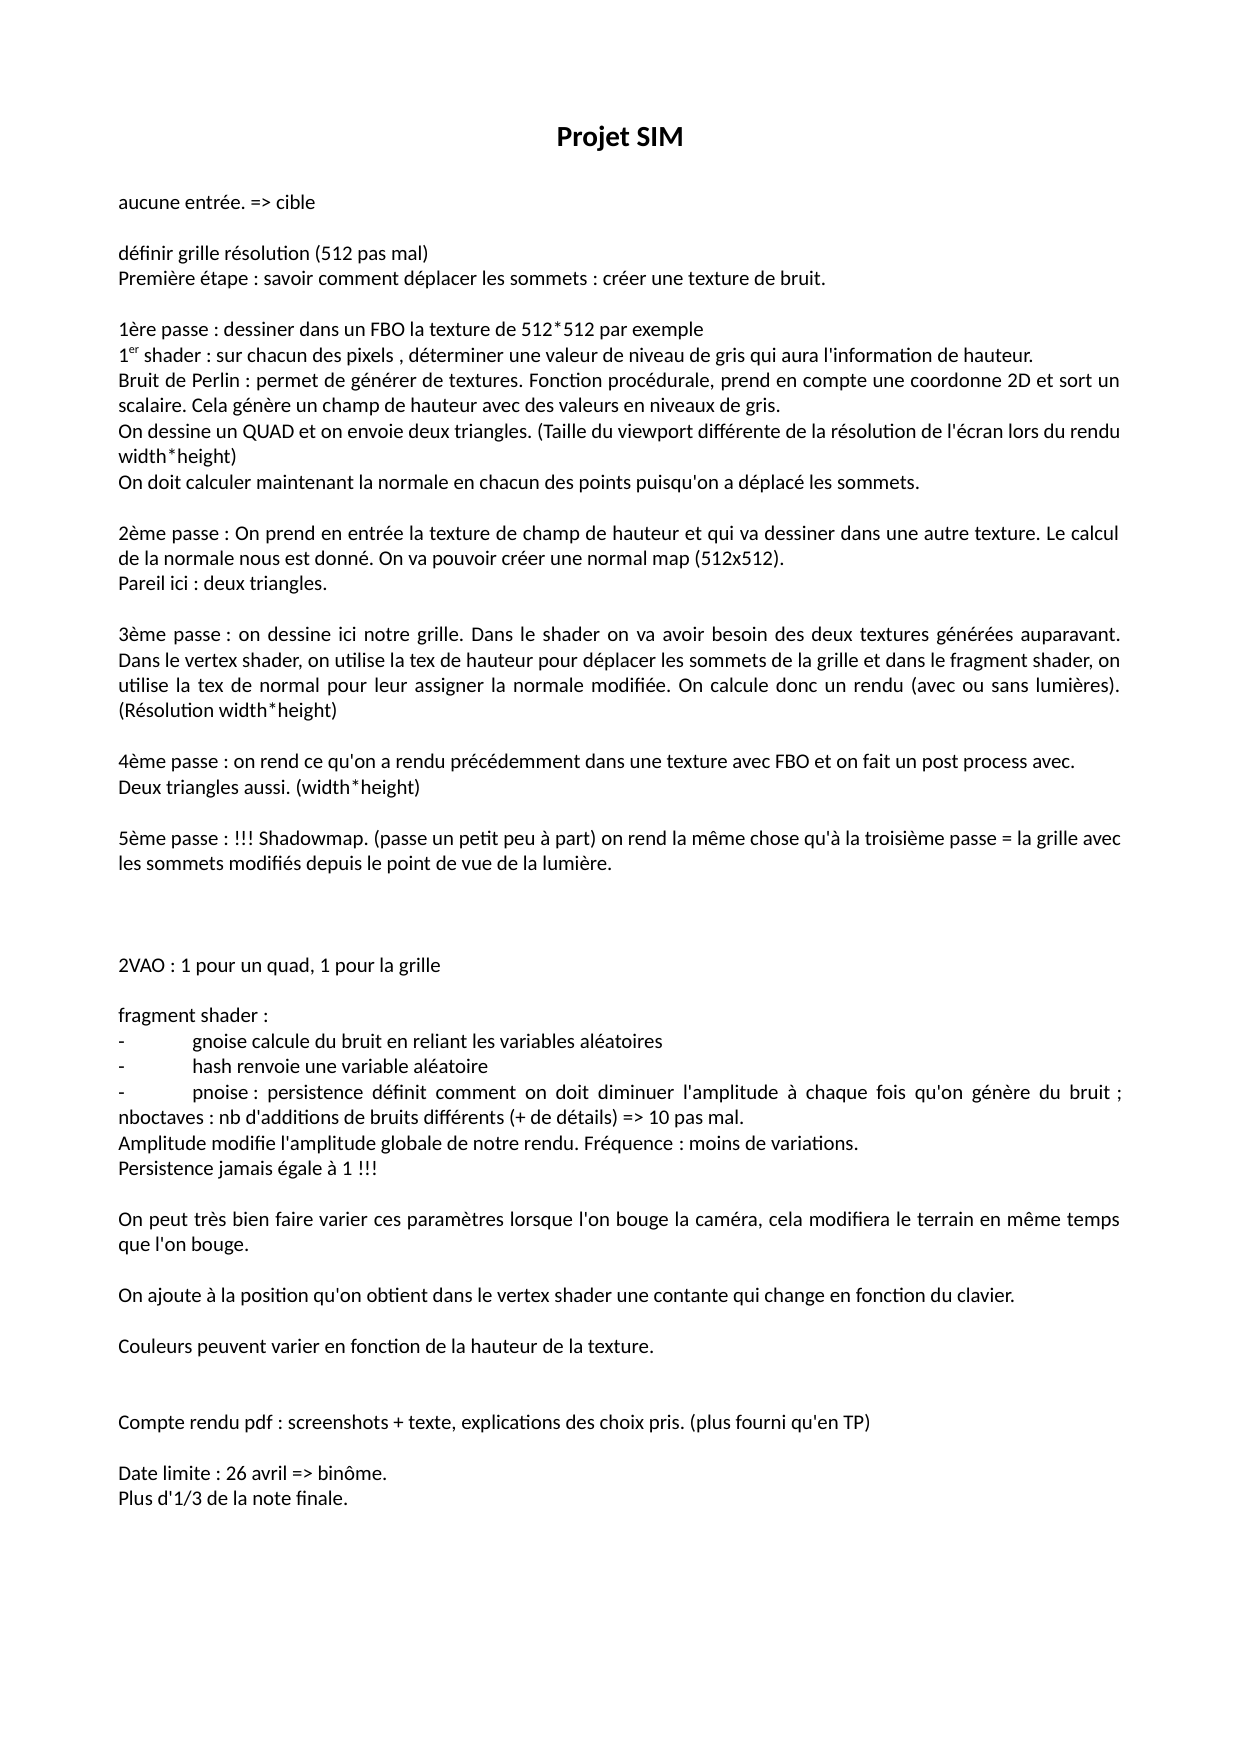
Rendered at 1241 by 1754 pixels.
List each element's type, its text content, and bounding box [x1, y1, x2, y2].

text Amplitude modifie l'amplitude globale de notre rendu. Fréquence : moins de variations. [118, 1130, 1122, 1155]
text 1er shader : sur chacun des pixels , déterminer une valeur de niveau de gris qui aura l'information de hauteur. [118, 342, 1122, 367]
text 2VAO : 1 pour un quad, 1 pour la grille [118, 952, 1122, 977]
text Pareil ici : deux triangles. [118, 571, 1122, 596]
text Deux triangles aussi. (width*height) [118, 774, 1122, 799]
text Couleurs peuvent varier en fonction de la hauteur de la texture. [118, 1333, 1122, 1358]
text Date limite : 26 avril => binôme. [118, 1460, 1122, 1486]
text - hash renvoie une variable aléatoire [118, 1053, 1122, 1079]
text On dessine un QUAD et on envoie deux triangles. (Taille du viewport différente de la résolution de l'écran lors du rendu width*height) [118, 418, 1122, 469]
text aucune entrée. => cible [118, 189, 1122, 215]
text 1ère passe : dessiner dans un FBO la texture de 512*512 par exemple [118, 316, 1122, 342]
text Persistence jamais égale à 1 !!! [118, 1155, 1122, 1181]
text On peut très bien faire varier ces paramètres lorsque l'on bouge la caméra, cela modifiera le terrain en même temps que l'on bouge. [118, 1206, 1122, 1257]
text définir grille résolution (512 pas mal) [118, 240, 1122, 266]
text 4ème passe : on rend ce qu'on a rendu précédemment dans une texture avec FBO et on fait un post process avec. [118, 748, 1122, 774]
text Compte rendu pdf : screenshots + texte, explications des choix pris. (plus fourni qu'en TP) [118, 1409, 1122, 1435]
text On doit calculer maintenant la normale en chacun des points puisqu'on a déplacé les sommets. [118, 469, 1122, 494]
text 3ème passe : on dessine ici notre grille. Dans le shader on va avoir besoin des deux textures générées auparavant. Dans le vertex shader, on utilise la tex de hauteur pour déplacer les sommets de la grille et dans le fragment shader, on utilise la tex de normal pour leur assigner la normale modifiée. On calcule donc un rendu (avec ou sans lumières). (Résolution width*height) [118, 621, 1122, 723]
text - pnoise : persistence définit comment on doit diminuer l'amplitude à chaque fois qu'on génère du bruit ; nboctaves : nb d'additions de bruits différents (+ de détails) => 10 pas mal. [118, 1079, 1122, 1130]
text 5ème passe : !!! Shadowmap. (passe un petit peu à part) on rend la même chose qu'à la troisième passe = la grille avec les sommets modifiés depuis le point de vue de la lumière. [118, 825, 1122, 876]
text Projet SIM [118, 118, 1122, 154]
text Plus d'1/3 de la note finale. [118, 1486, 1122, 1511]
text Bruit de Perlin : permet de générer de textures. Fonction procédurale, prend en compte une coordonne 2D et sort un scalaire. Cela génère un champ de hauteur avec des valeurs en niveaux de gris. [118, 367, 1122, 418]
text Première étape : savoir comment déplacer les sommets : créer une texture de bruit. [118, 266, 1122, 291]
text On ajoute à la position qu'on obtient dans le vertex shader une contante qui change en fonction du clavier. [118, 1282, 1122, 1308]
text fragment shader : [118, 1003, 1122, 1028]
text - gnoise calcule du bruit en reliant les variables aléatoires [118, 1028, 1122, 1053]
text 2ème passe : On prend en entrée la texture de champ de hauteur et qui va dessiner dans une autre texture. Le calcul de la normale nous est donné. On va pouvoir créer une normal map (512x512). [118, 520, 1122, 571]
